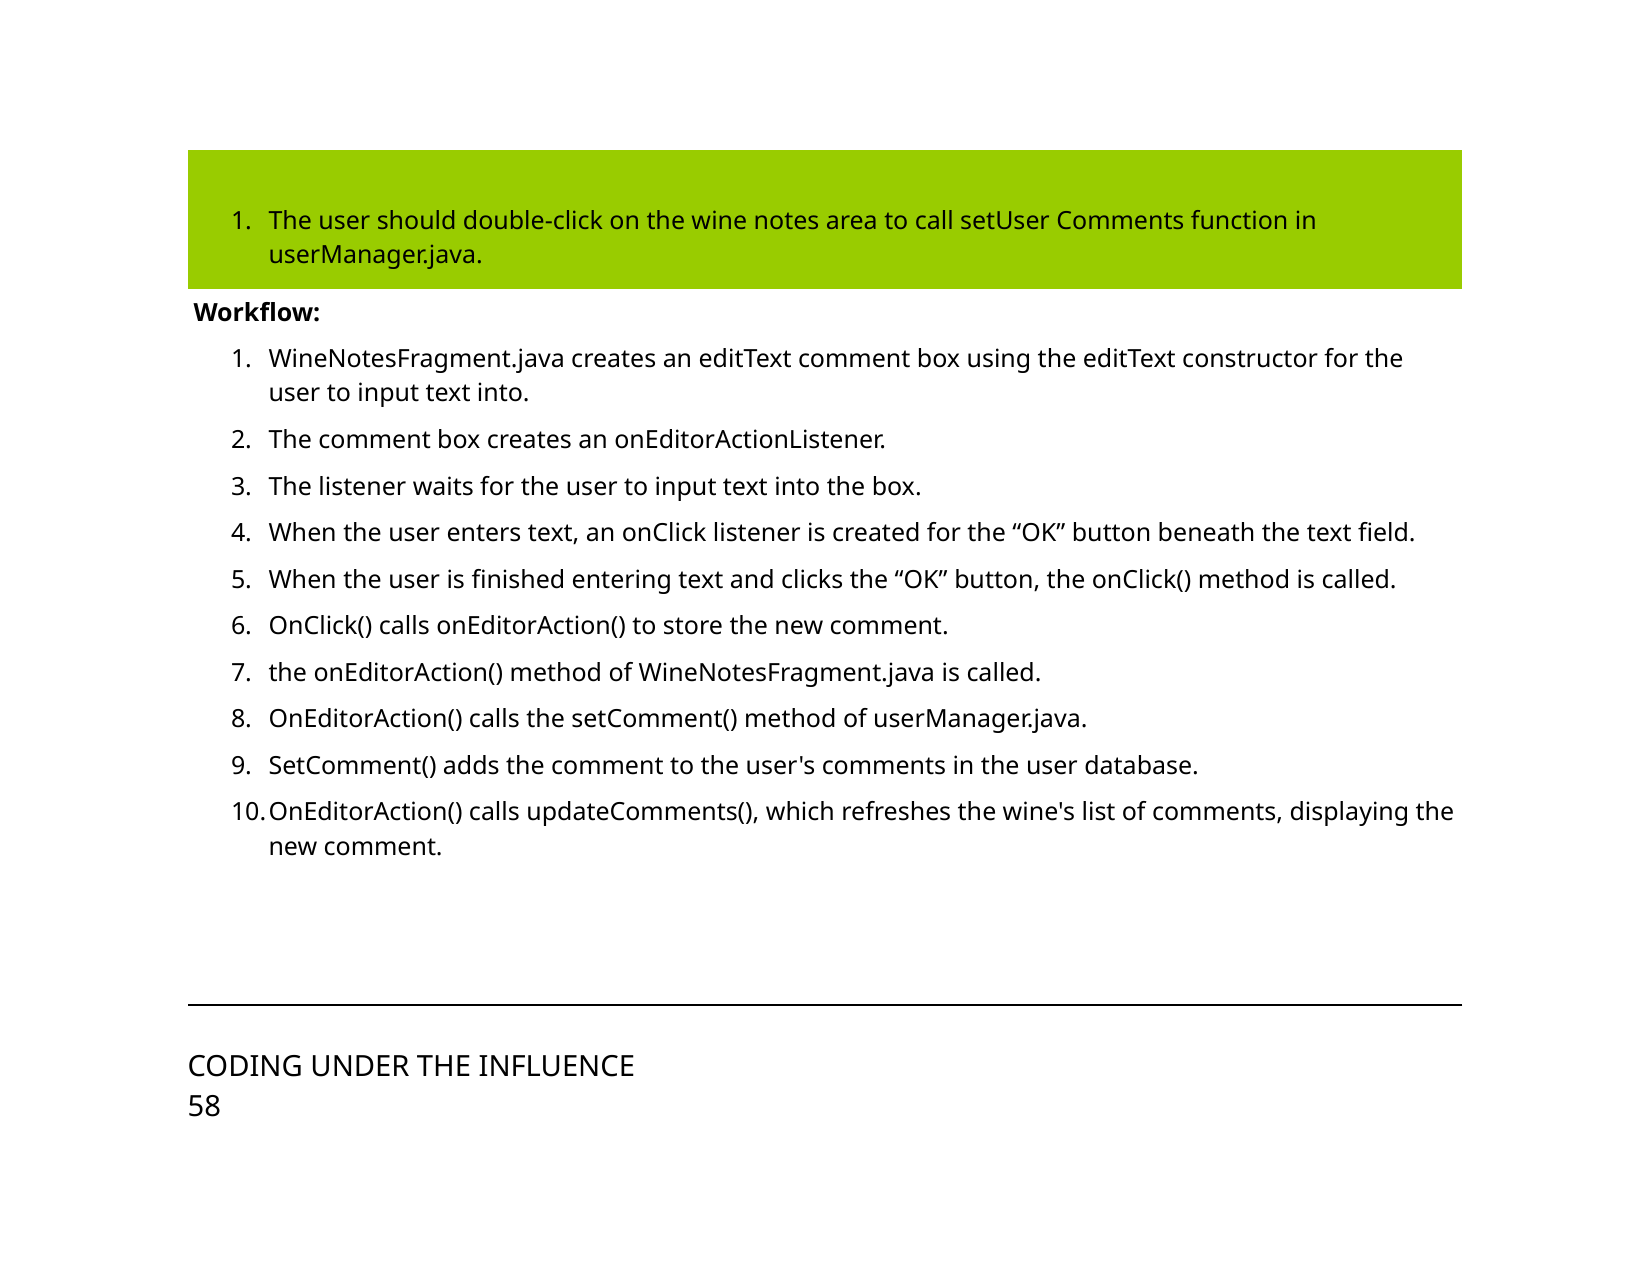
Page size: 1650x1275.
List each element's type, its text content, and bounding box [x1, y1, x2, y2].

table_cell Workflow: WineNotesFragment.java creates an editText comment box using the editText constructor for the user to input text into. The comment box creates an onEditorActionListener. The listener waits for the user to input text into the box. When the user enters text, an onClick listener is created for the “OK” button beneath the text field. When the user is finished entering text and clicks the “OK” button, the onClick() method is called. OnClick() calls onEditorAction() to store the new comment. the onEditorAction() method of WineNotesFragment.java is called. OnEditorAction() calls the setComment() method of userManager.java. SetComment() adds the comment to the user's comments in the user database. OnEditorAction() calls updateComments(), which refreshes the wine's list of comments, displaying the new comment. [188, 289, 1462, 880]
table_cell Trigger: The user should double-click on the wine notes area to call setUser Comments function in userManager.java. [188, 150, 1462, 289]
